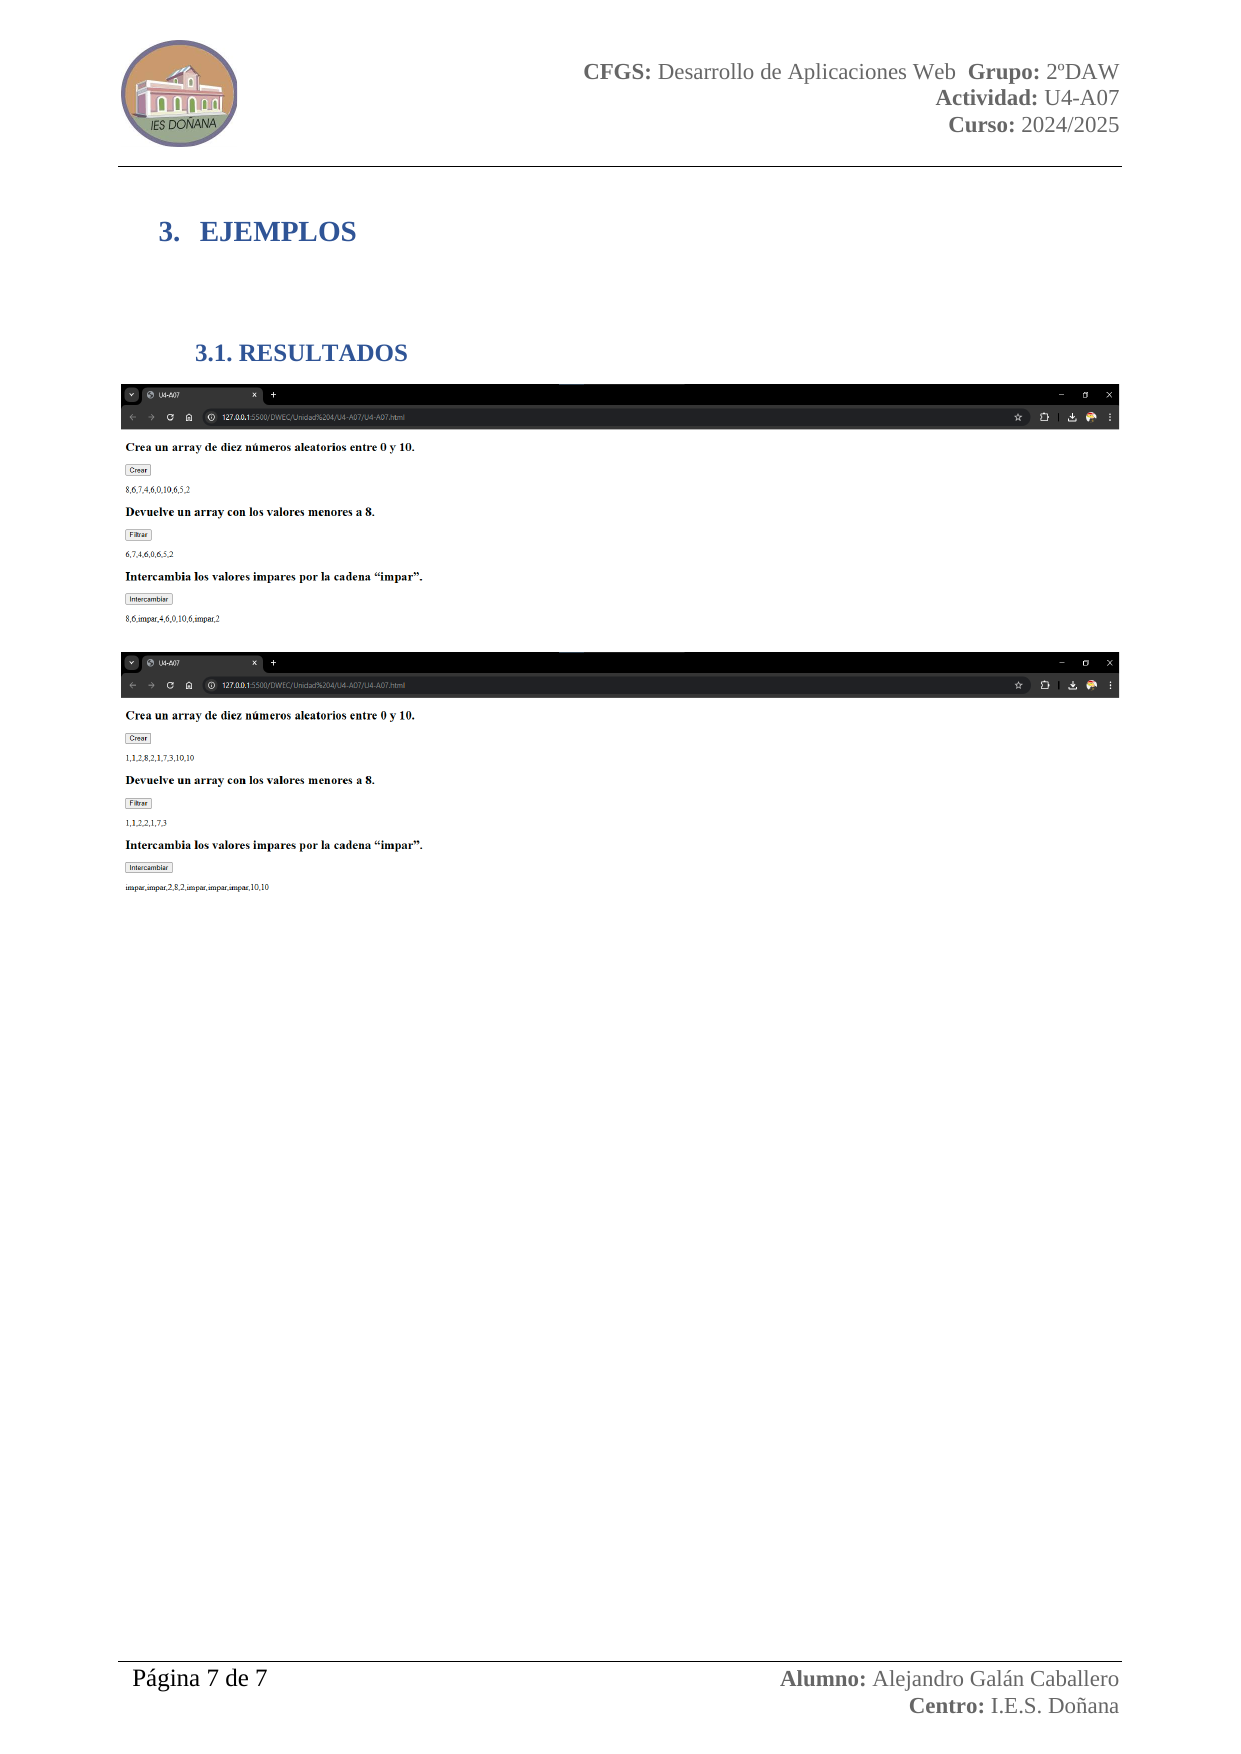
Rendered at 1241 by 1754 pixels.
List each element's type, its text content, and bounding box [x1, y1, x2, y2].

picture [121, 652, 1120, 908]
picture [121, 40, 238, 147]
picture [121, 384, 1120, 643]
subtitle 3.1. RESULTADOS [121, 338, 1119, 366]
subtitle EJEMPLOS [158, 214, 1119, 248]
